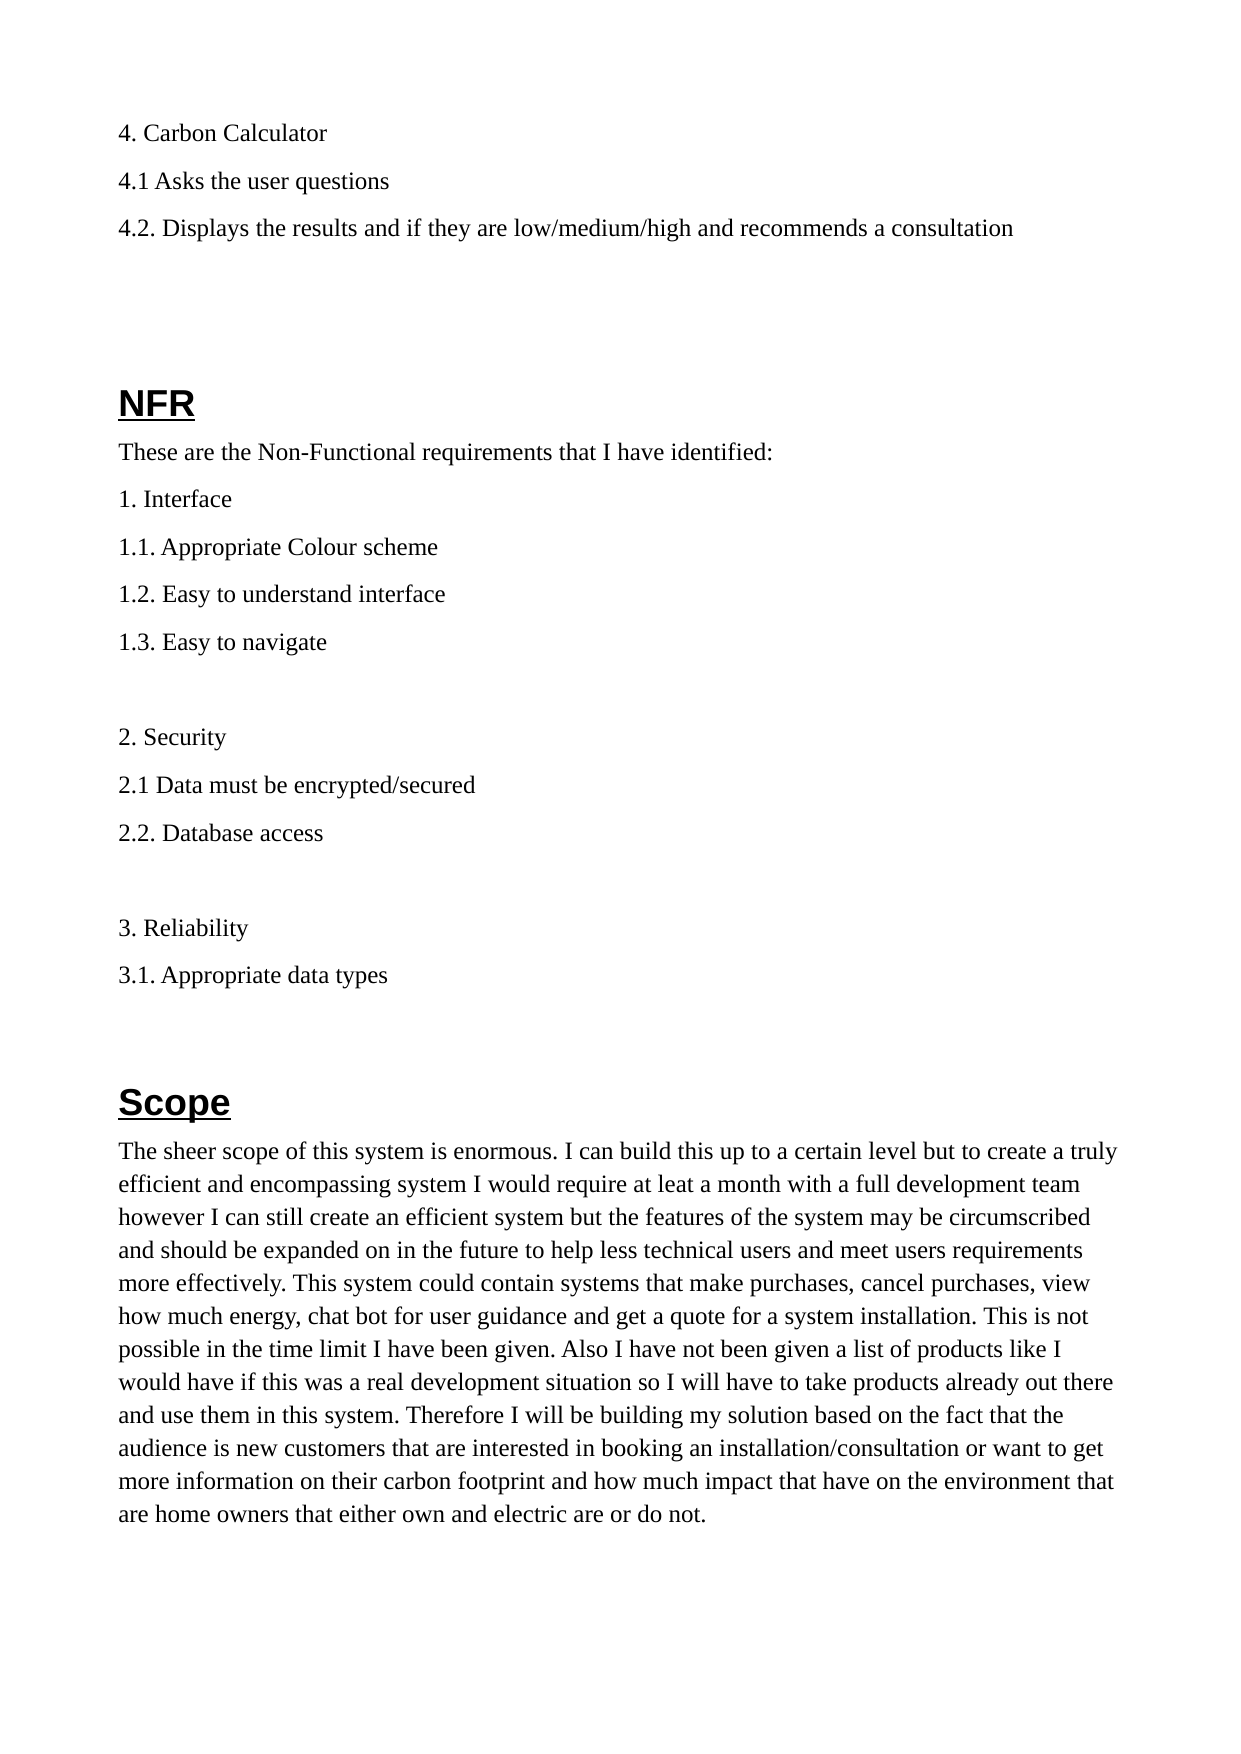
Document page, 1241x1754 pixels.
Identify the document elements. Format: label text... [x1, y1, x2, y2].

text These are the Non-Functional requirements that I have identified: [118, 437, 1122, 466]
text 2. Security [118, 722, 1122, 751]
text 4.2. Displays the results and if they are low/medium/high and recommends a consultation [118, 213, 1122, 242]
text 3.1. Appropriate data types [118, 960, 1122, 989]
text 4. Carbon Calculator [118, 118, 1122, 147]
text 1.2. Easy to understand interface [118, 579, 1122, 608]
text The sheer scope of this system is enormous. I can build this up to a certain level but to create a truly efficient and encompassing system I would require at leat a month with a full development team however I can still create an efficient system but the features of the system may be circumscribed and should be expanded on in the future to help less technical users and meet users requirements more effectively. This system could contain systems that make purchases, cancel purchases, view how much energy, chat bot for user guidance and get a quote for a system installation. This is not possible in the time limit I have been given. Also I have not been given a list of products like I would have if this was a real development situation so I will have to take products already out there and use them in this system. Therefore I will be building my solution based on the fact that the audience is new customers that are interested in booking an installation/consultation or want to get more information on their carbon footprint and how much impact that have on the environment that are home owners that either own and electric are or do not. [118, 1136, 1122, 1528]
text 1.3. Easy to navigate [118, 627, 1122, 656]
text 1. Interface [118, 484, 1122, 513]
subtitle NFR [118, 381, 1122, 424]
text 4.1 Asks the user questions [118, 166, 1122, 194]
text 1.1. Appropriate Colour scheme [118, 532, 1122, 561]
subtitle Scope [118, 1081, 1122, 1124]
text 2.1 Data must be encrypted/secured [118, 770, 1122, 799]
text 3. Reliability [118, 913, 1122, 942]
text 2.2. Database access [118, 818, 1122, 846]
